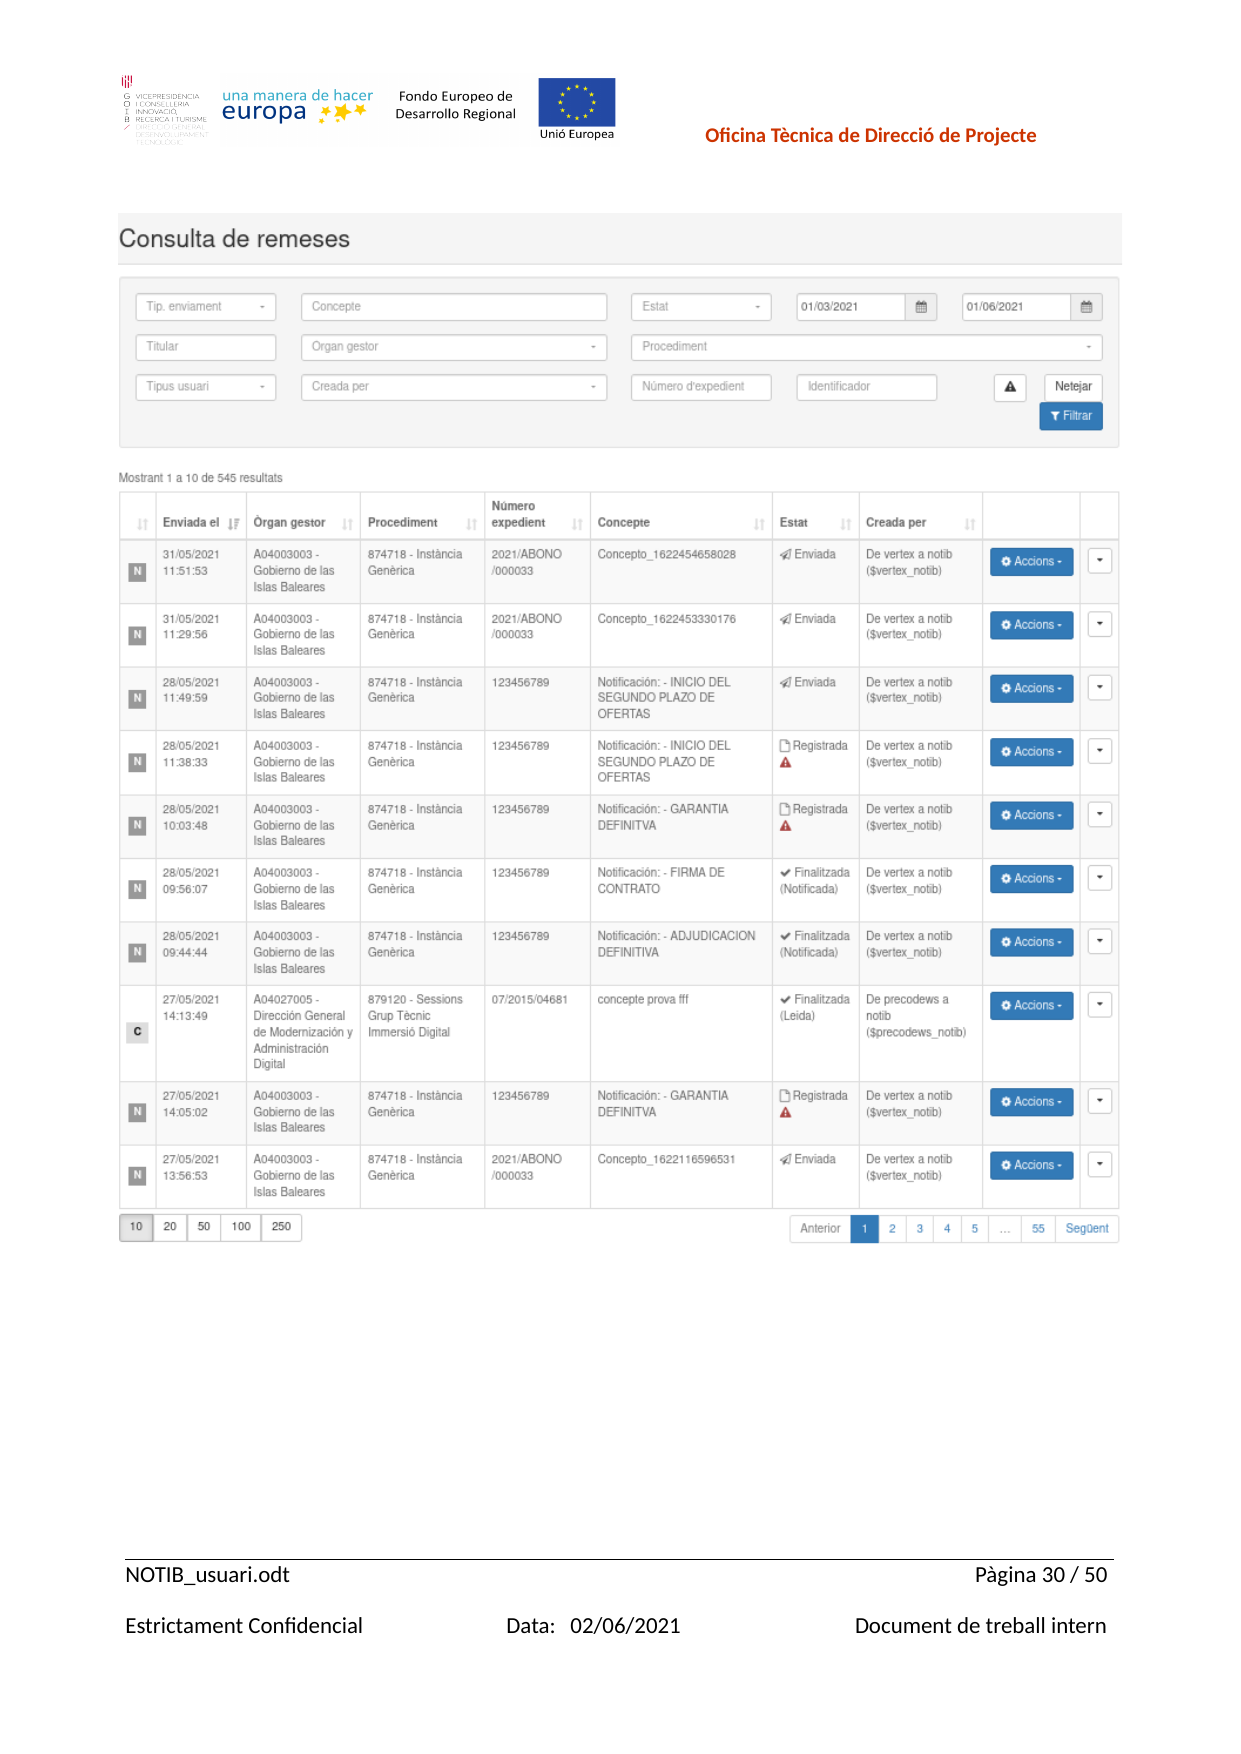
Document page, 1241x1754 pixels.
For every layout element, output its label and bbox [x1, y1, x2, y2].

picture [118, 213, 1123, 1255]
picture [118, 73, 213, 147]
picture [219, 73, 621, 147]
